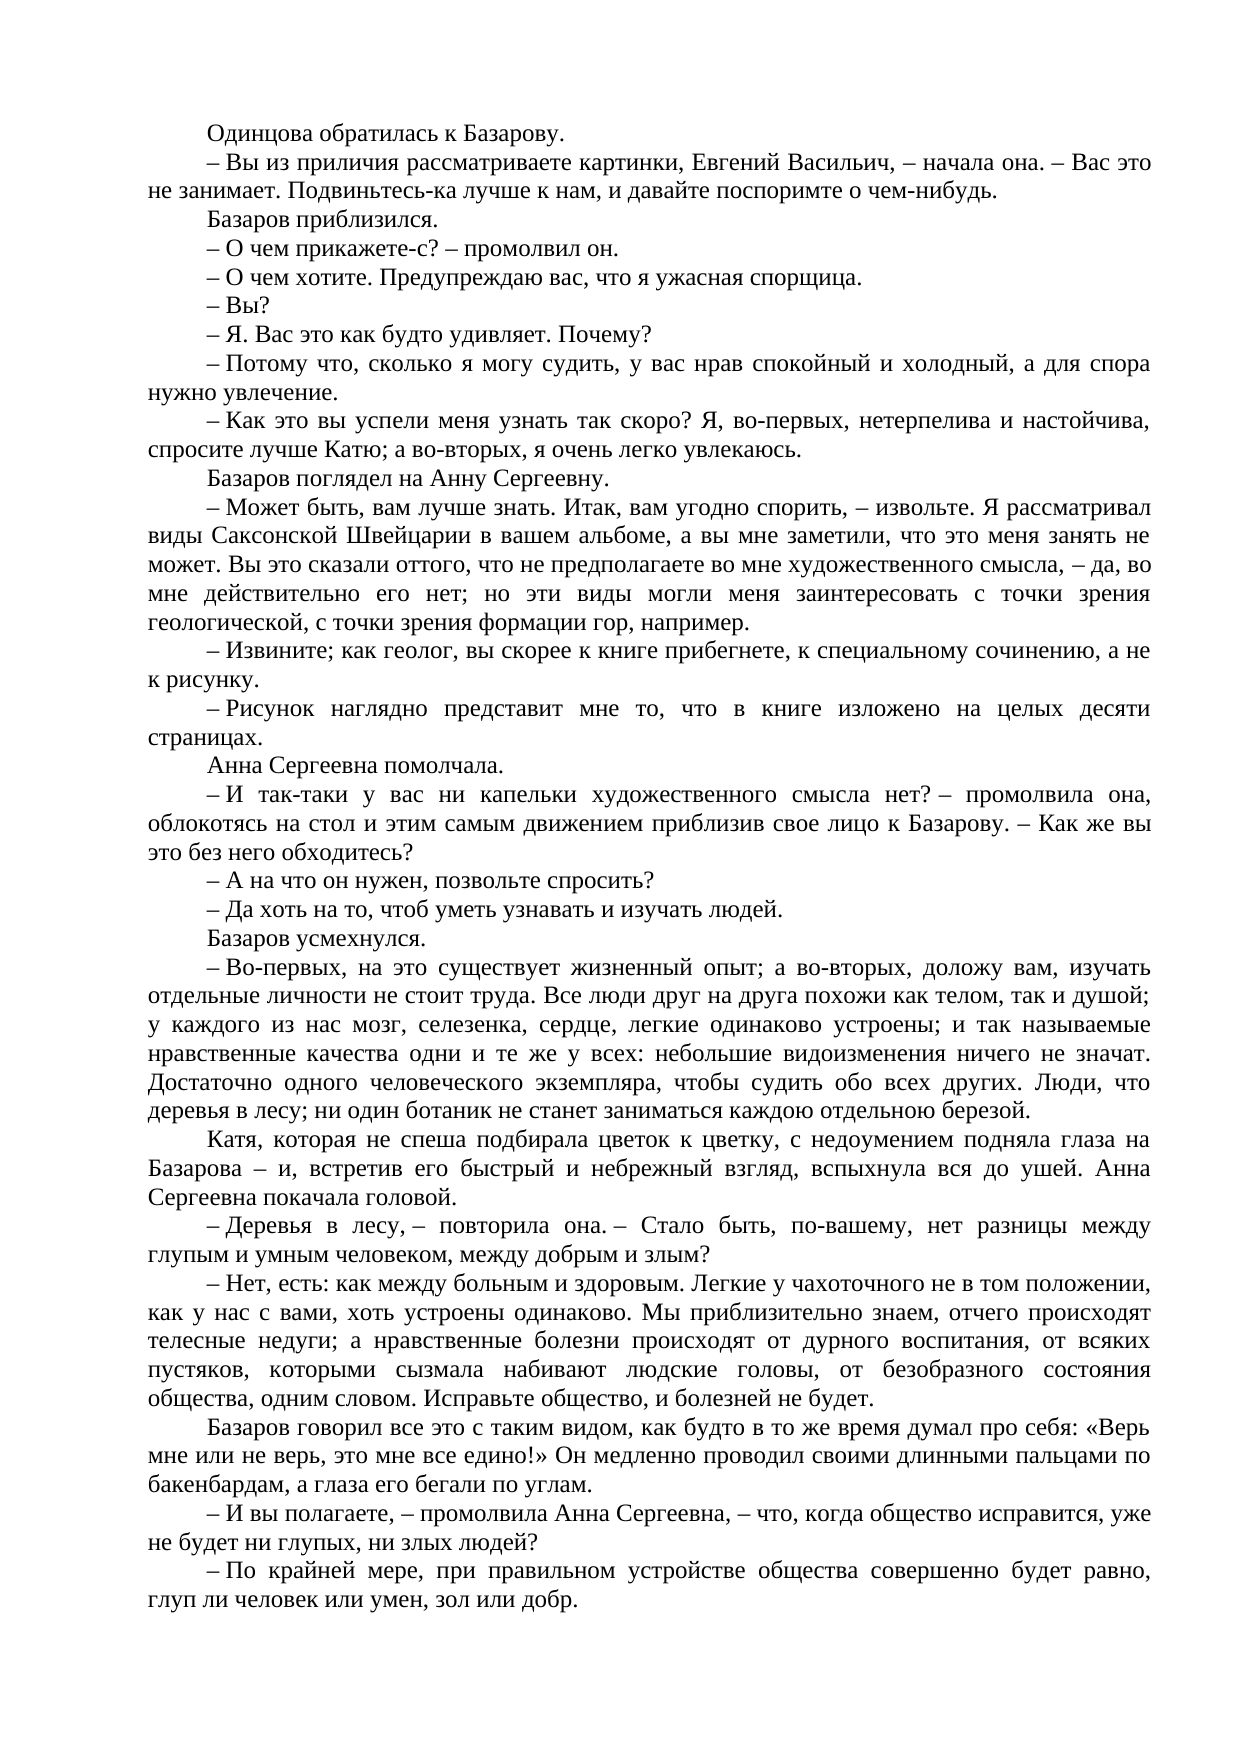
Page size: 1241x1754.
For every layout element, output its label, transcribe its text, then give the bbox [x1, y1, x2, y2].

text Одинцова обратилась к Базарову. [148, 118, 1152, 147]
text – Вы из приличия рассматриваете картинки, Евгений Васильич, – начала она. – Вас это не занимает. Подвиньтесь-ка лучше к нам, и давайте поспоримте о чем-нибудь. [148, 147, 1152, 204]
text Базаров усмехнулся. [148, 923, 1152, 952]
text – Потому что, сколько я могу судить, у вас нрав спокойный и холодный, а для спора нужно увлечение. [148, 348, 1152, 406]
text – Я. Вас это как будто удивляет. Почему? [148, 319, 1152, 348]
text – Извините; как геолог, вы скорее к книге прибегнете, к специальному сочинению, а не к рисунку. [148, 636, 1152, 693]
text Базаров говорил все это с таким видом, как будто в то же время думал про себя: «Верь мне или не верь, это мне все едино!» Он медленно проводил своими длинными пальцами по бакенбардам, а глаза его бегали по углам. [148, 1412, 1152, 1498]
text – Вы? [148, 291, 1152, 319]
text – Да хоть на то, чтоб уметь узнавать и изучать людей. [148, 894, 1152, 923]
text – Может быть, вам лучше знать. Итак, вам угодно спорить, – извольте. Я рассматривал виды Саксонской Швейцарии в вашем альбоме, а вы мне заметили, что это меня занять не может. Вы это сказали оттого, что не предполагаете во мне художественного смысла, – да, во мне действительно его нет; но эти виды могли меня заинтересовать с точки зрения геологической, с точки зрения формации гор, например. [148, 492, 1152, 636]
text – Нет, есть: как между больным и здоровым. Легкие у чахоточного не в том положении, как у нас с вами, хоть устроены одинаково. Мы приблизительно знаем, отчего происходят телесные недуги; а нравственные болезни происходят от дурного воспитания, от всяких пустяков, которыми сызмала набивают людские головы, от безобразного состояния общества, одним словом. Исправьте общество, и болезней не будет. [148, 1268, 1152, 1412]
text – Деревья в лесу, – повторила она. – Стало быть, по-вашему, нет разницы между глупым и умным человеком, между добрым и злым? [148, 1211, 1152, 1268]
text – Рисунок наглядно представит мне то, что в книге изложено на целых десяти страницах. [148, 693, 1152, 751]
text Анна Сергеевна помолчала. [148, 751, 1152, 779]
text – О чем прикажете-с? – промолвил он. [148, 233, 1152, 262]
text Катя, которая не спеша подбирала цветок к цветку, с недоумением подняла глаза на Базарова – и, встретив его быстрый и небрежный взгляд, вспыхнула вся до ушей. Анна Сергеевна покачала головой. [148, 1124, 1152, 1211]
text – А на что он нужен, позвольте спросить? [148, 866, 1152, 894]
text Базаров приблизился. [148, 204, 1152, 233]
text – И так-таки у вас ни капельки художественного смысла нет? – промолвила она, облокотясь на стол и этим самым движением приблизив свое лицо к Базарову. – Как же вы это без него обходитесь? [148, 779, 1152, 866]
text Базаров поглядел на Анну Сергеевну. [148, 463, 1152, 492]
text – Во-первых, на это существует жизненный опыт; а во-вторых, доложу вам, изучать отдельные личности не стоит труда. Все люди друг на друга похожи как телом, так и душой; у каждого из нас мозг, селезенка, сердце, легкие одинаково устроены; и так называемые нравственные качества одни и те же у всех: небольшие видоизменения ничего не значат. Достаточно одного человеческого экземпляра, чтобы судить обо всех других. Люди, что деревья в лесу; ни один ботаник не станет заниматься каждою отдельною березой. [148, 952, 1152, 1124]
text – Как это вы успели меня узнать так скоро? Я, во-первых, нетерпелива и настойчива, спросите лучше Катю; а во-вторых, я очень легко увлекаюсь. [148, 406, 1152, 463]
text – По крайней мере, при правильном устройстве общества совершенно будет равно, глуп ли человек или умен, зол или добр. [148, 1556, 1152, 1613]
text – О чем хотите. Предупреждаю вас, что я ужасная спорщица. [148, 262, 1152, 291]
text – И вы полагаете, – промолвила Анна Сергеевна, – что, когда общество исправится, уже не будет ни глупых, ни злых людей? [148, 1498, 1152, 1556]
